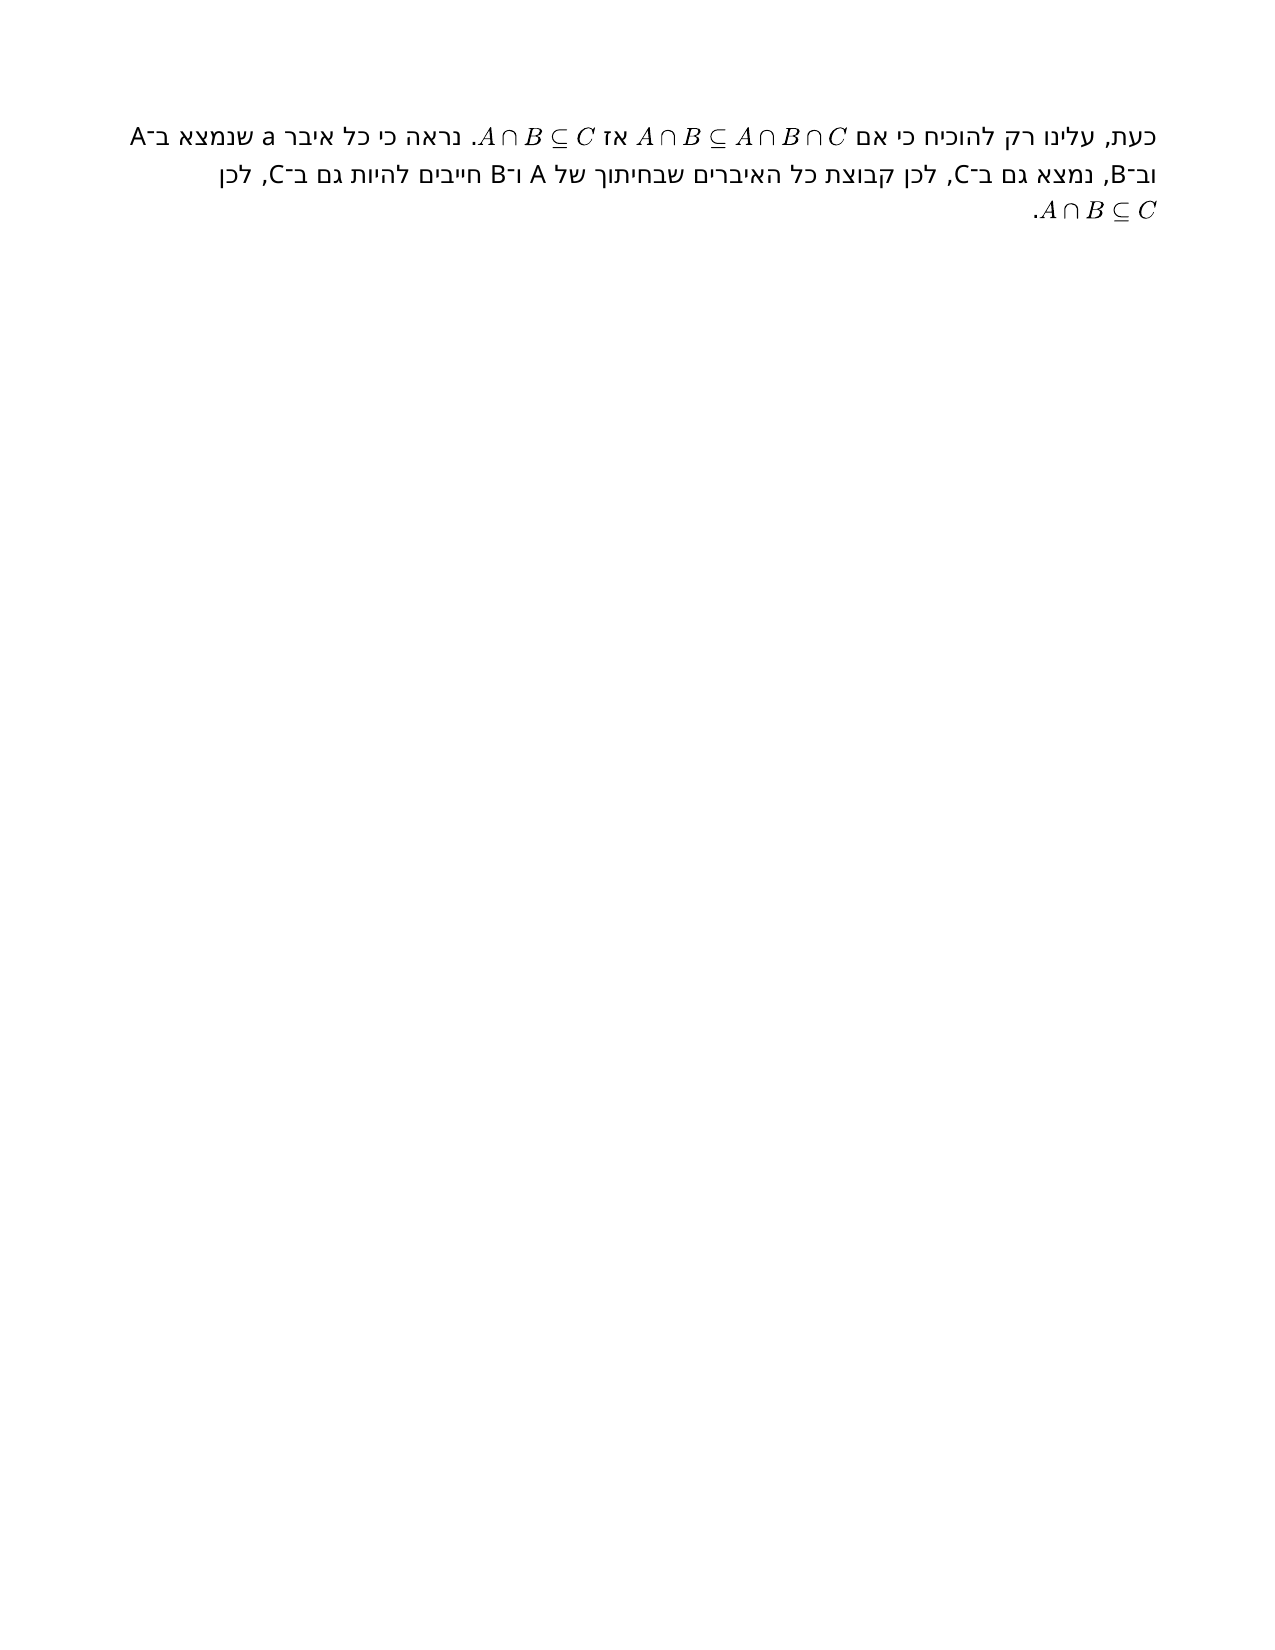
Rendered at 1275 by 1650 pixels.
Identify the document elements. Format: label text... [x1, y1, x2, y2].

text כעת, עלינו רק להוכיח כי אם אז . נראה כי כל איבר a שנמצא ב־A וב־B, נמצא גם ב־C, לכן קבוצת כל האיברים שבחיתוך של A ו־B חייבים להיות גם ב־C, לכן . [118, 118, 1157, 224]
